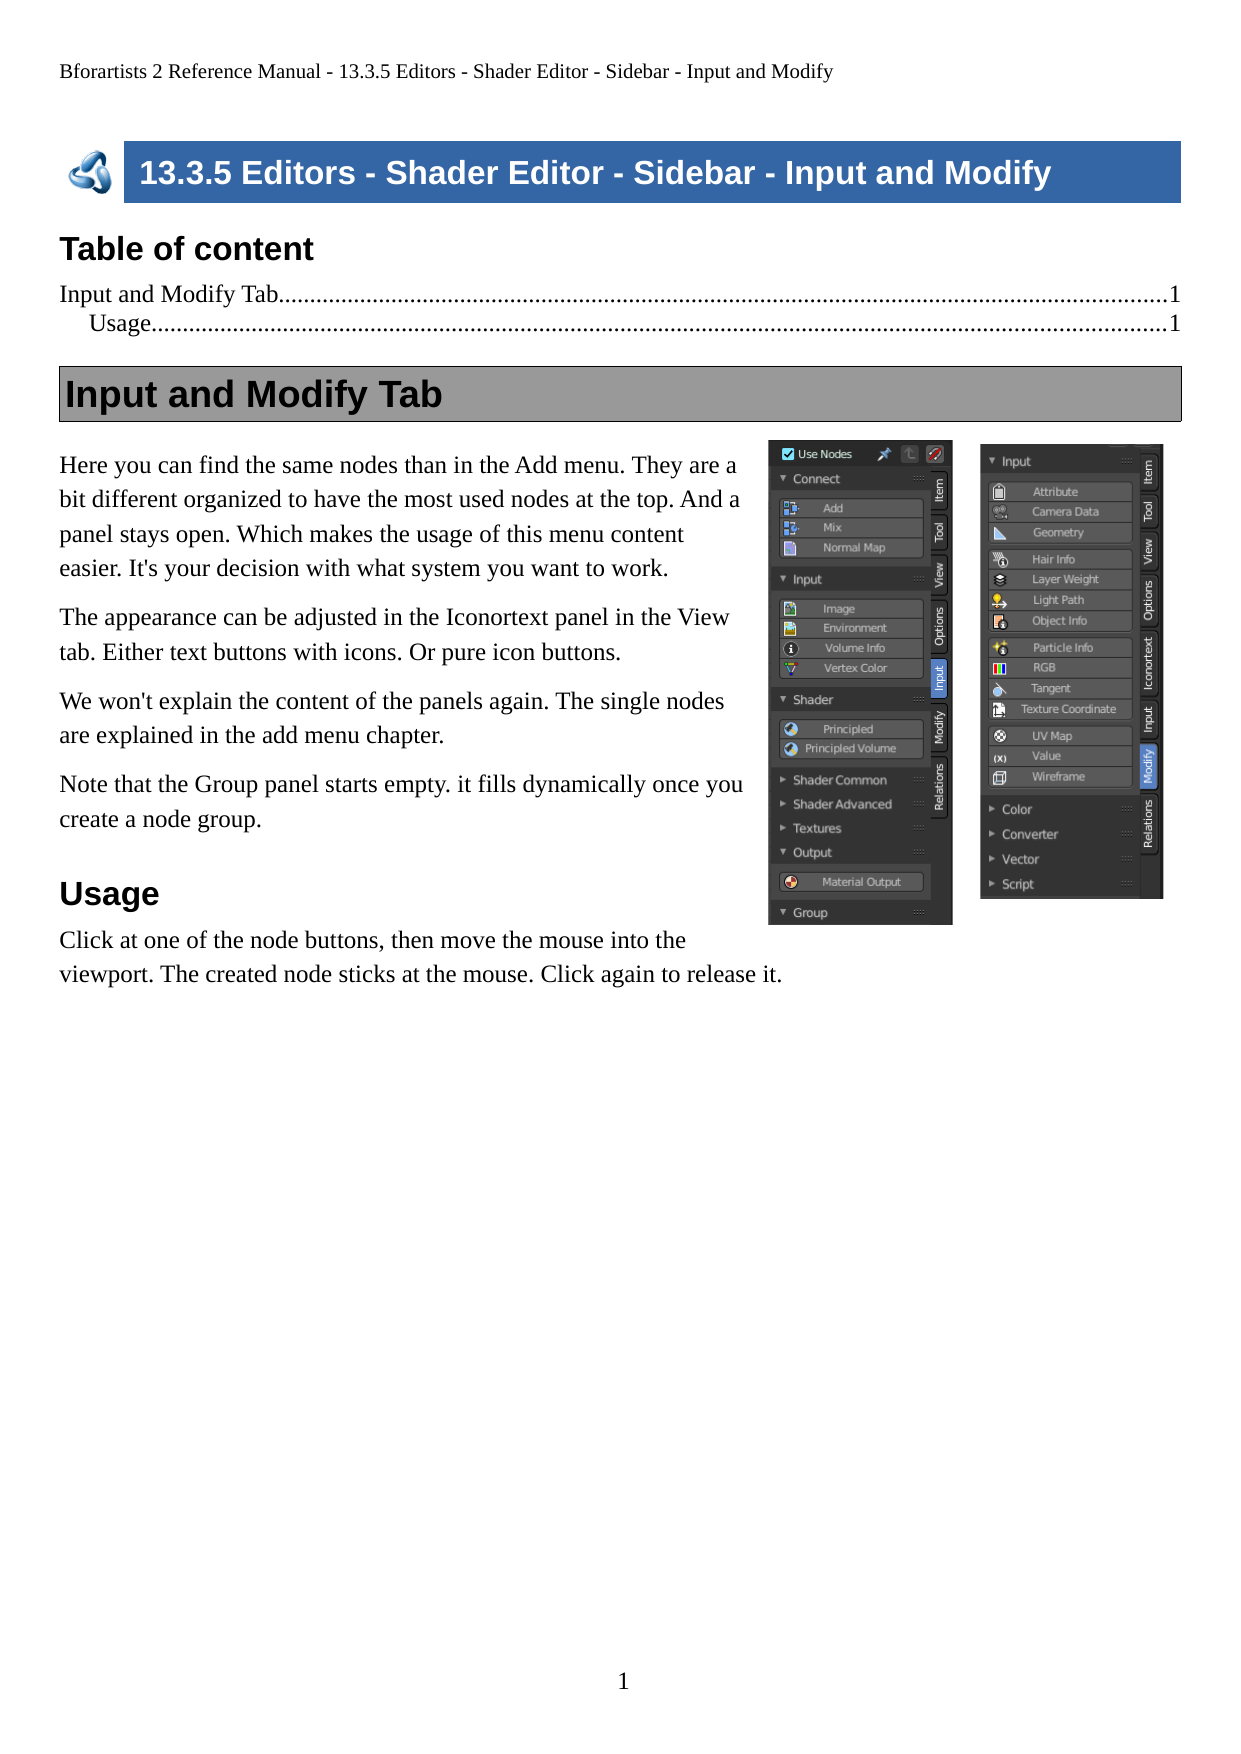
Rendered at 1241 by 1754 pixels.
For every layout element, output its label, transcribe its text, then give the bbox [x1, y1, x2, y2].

table_header Input and Modify Tab [60, 367, 1181, 421]
text The appearance can be adjusted in the Iconortext panel in the View tab. Either text buttons with icons. Or pure icon buttons. [59, 602, 768, 666]
subtitle Usage [59, 874, 768, 912]
text Input and Modify Tab 1 [59, 279, 1181, 308]
text Usage 1 [88, 308, 1181, 337]
text Here you can find the same nodes than in the Add menu. They are a bit different organized to have the most used nodes at the top. And a panel stays open. Which makes the usage of this menu content easier. It's your decision with what system you want to work. [59, 450, 768, 582]
text Click at one of the node buttons, then move the mouse into the viewport. The created node sticks at the mouse. Click again to release it. [59, 925, 1181, 988]
text Note that the Group panel starts empty. it fills dynamically once you create a node group. [59, 769, 768, 833]
table_header [59, 141, 124, 203]
picture [65, 147, 114, 197]
table_header 13.3.5 Editors - Shader Editor - Sidebar - Input and Modify [124, 141, 1181, 203]
subtitle [953, 874, 1181, 912]
picture [768, 440, 953, 925]
text We won't explain the content of the panels again. The single nodes are explained in the add menu chapter. [59, 686, 768, 749]
picture [980, 444, 1164, 899]
subtitle Table of content [59, 228, 1181, 267]
